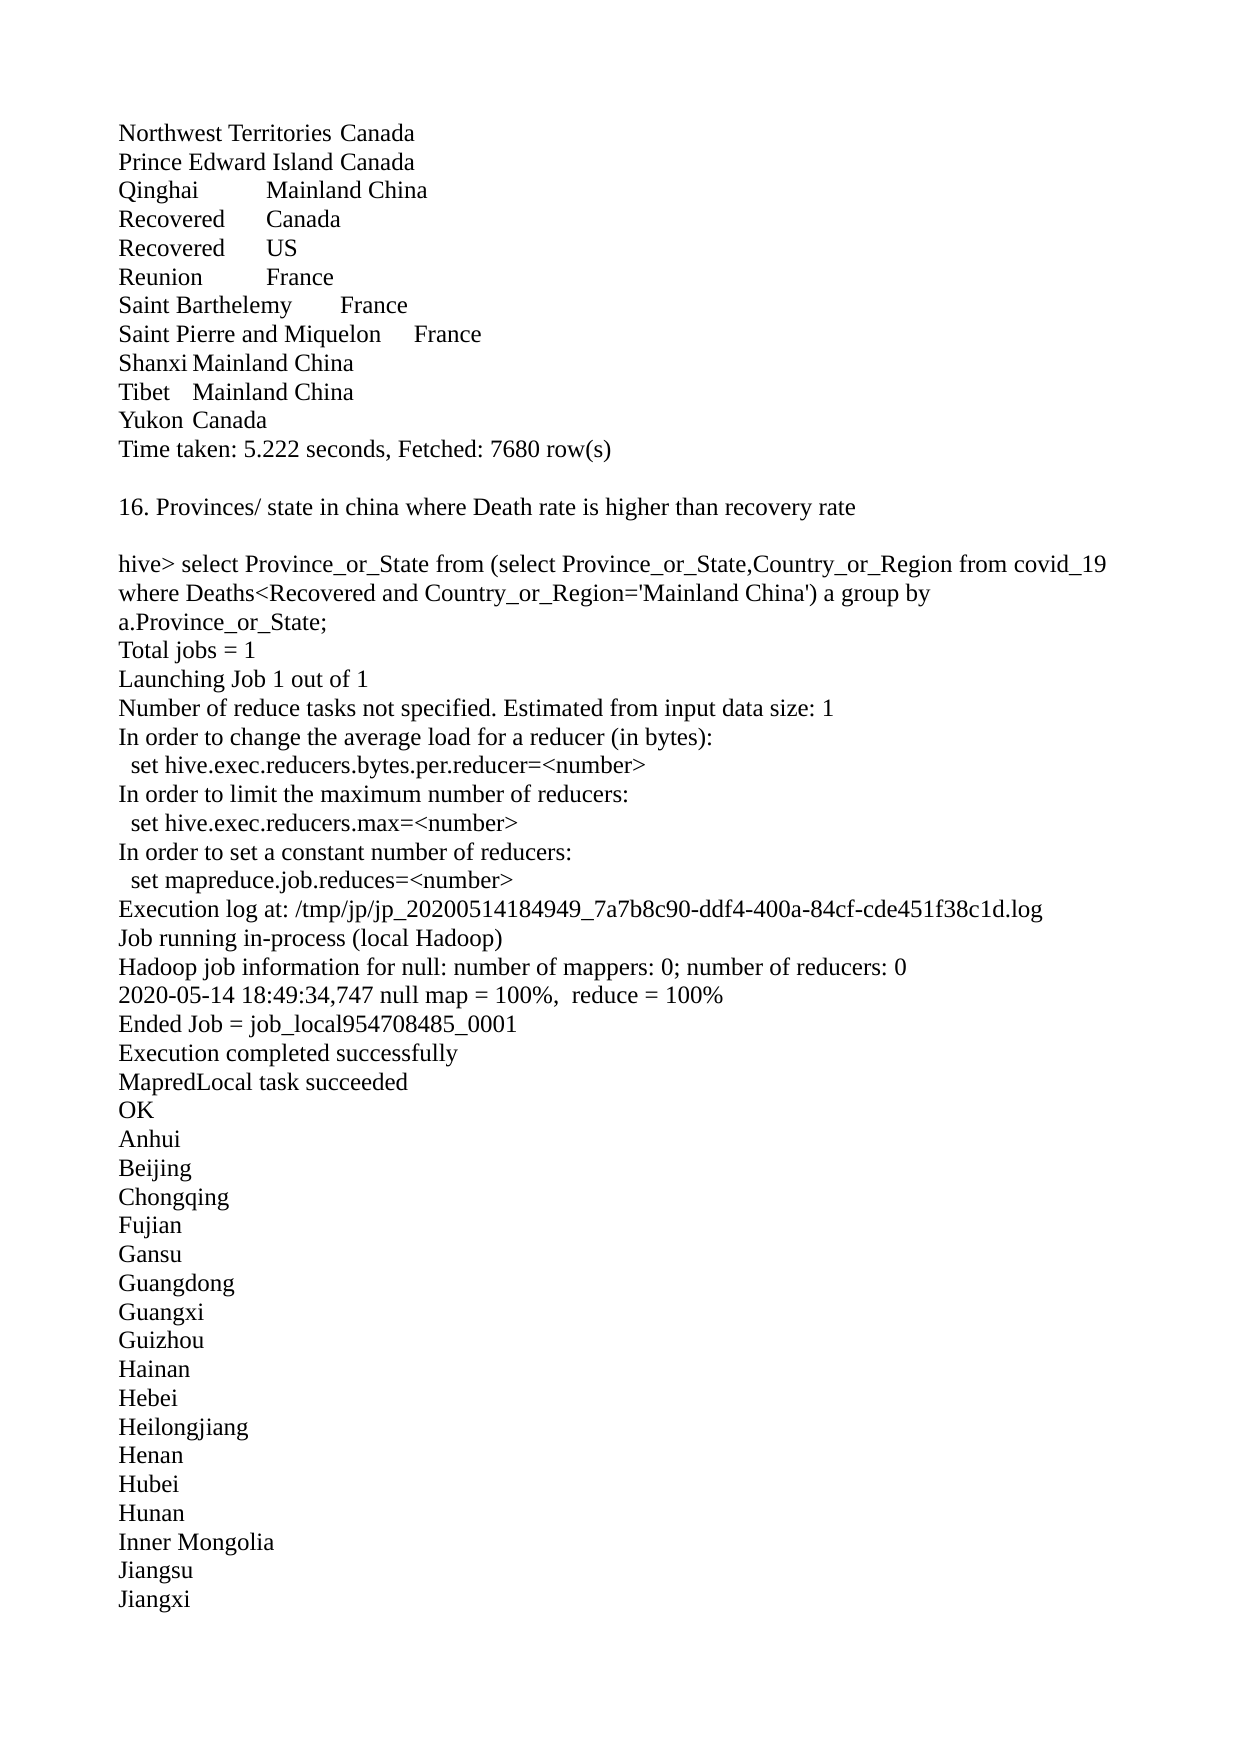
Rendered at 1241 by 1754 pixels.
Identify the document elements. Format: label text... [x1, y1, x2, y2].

text Hainan [118, 1354, 1122, 1383]
text Beijing [118, 1153, 1122, 1182]
text Heilongjiang [118, 1412, 1122, 1441]
text set mapreduce.job.reduces=<number> [118, 866, 1122, 894]
text Henan [118, 1441, 1122, 1469]
text set hive.exec.reducers.bytes.per.reducer=<number> [118, 751, 1122, 779]
text Hubei [118, 1469, 1122, 1498]
text Launching Job 1 out of 1 [118, 664, 1122, 693]
text Hadoop job information for null: number of mappers: 0; number of reducers: 0 [118, 952, 1122, 981]
text Prince Edward Island Canada [118, 147, 1122, 176]
text Recovered Canada [118, 204, 1122, 233]
text Jiangsu [118, 1556, 1122, 1584]
text Guangdong [118, 1268, 1122, 1297]
text hive> select Province_or_State from (select Province_or_State,Country_or_Region from covid_19 where Deaths<Recovered and Country_or_Region='Mainland China') a group by a.Province_or_State; [118, 549, 1122, 636]
text Yukon Canada [118, 406, 1122, 434]
text Saint Barthelemy France [118, 291, 1122, 319]
text Gansu [118, 1239, 1122, 1268]
text Hunan [118, 1498, 1122, 1527]
text Execution completed successfully [118, 1038, 1122, 1067]
text Recovered US [118, 233, 1122, 262]
text Job running in-process (local Hadoop) [118, 923, 1122, 952]
text 2020-05-14 18:49:34,747 null map = 100%, reduce = 100% [118, 981, 1122, 1009]
text Jiangxi [118, 1584, 1122, 1613]
text Execution log at: /tmp/jp/jp_20200514184949_7a7b8c90-ddf4-400a-84cf-cde451f38c1d.log [118, 894, 1122, 923]
text Inner Mongolia [118, 1527, 1122, 1556]
text Time taken: 5.222 seconds, Fetched: 7680 row(s) [118, 434, 1122, 463]
text Number of reduce tasks not specified. Estimated from input data size: 1 [118, 693, 1122, 722]
text set hive.exec.reducers.max=<number> [118, 808, 1122, 837]
text Hebei [118, 1383, 1122, 1412]
text Qinghai Mainland China [118, 176, 1122, 204]
text Guizhou [118, 1326, 1122, 1354]
text 16. Provinces/ state in china where Death rate is higher than recovery rate [118, 492, 1122, 521]
text Tibet Mainland China [118, 377, 1122, 406]
text In order to set a constant number of reducers: [118, 837, 1122, 866]
text Northwest Territories Canada [118, 118, 1122, 147]
text In order to change the average load for a reducer (in bytes): [118, 722, 1122, 751]
text MapredLocal task succeeded [118, 1067, 1122, 1096]
text Saint Pierre and Miquelon France [118, 319, 1122, 348]
text OK [118, 1096, 1122, 1124]
text Guangxi [118, 1297, 1122, 1326]
text In order to limit the maximum number of reducers: [118, 779, 1122, 808]
text Reunion France [118, 262, 1122, 291]
text Anhui [118, 1124, 1122, 1153]
text Shanxi Mainland China [118, 348, 1122, 377]
text Ended Job = job_local954708485_0001 [118, 1009, 1122, 1038]
text Fujian [118, 1211, 1122, 1239]
text Chongqing [118, 1182, 1122, 1211]
text Total jobs = 1 [118, 636, 1122, 664]
